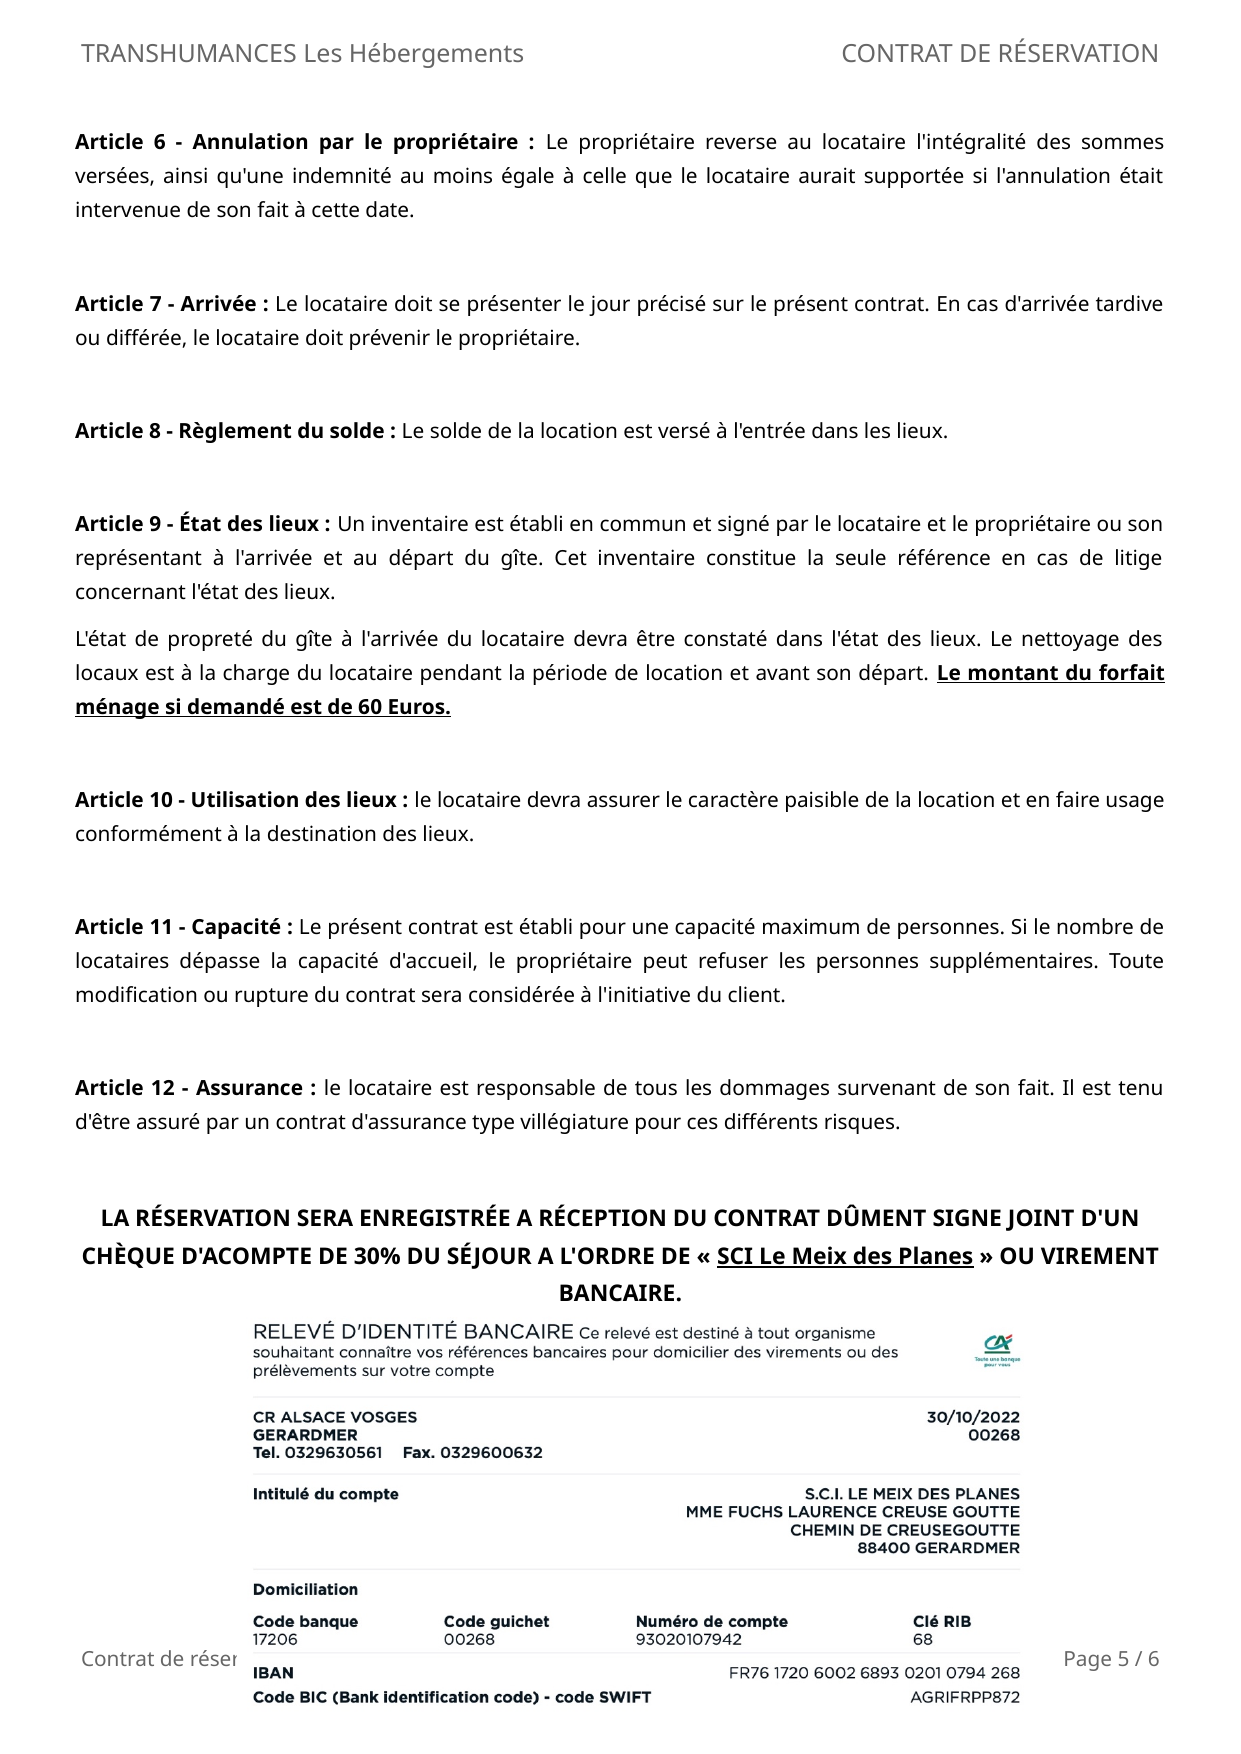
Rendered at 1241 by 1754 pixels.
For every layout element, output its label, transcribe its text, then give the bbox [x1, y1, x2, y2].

text Article 12 - Assurance : le locataire est responsable de tous les dommages survenant de son fait. Il est tenu d'être assuré par un contrat d'assurance type villégiature pour ces différents risques. [75, 1073, 1165, 1136]
text Article 10 - Utilisation des lieux : le locataire devra assurer le caractère paisible de la location et en faire usage conformément à la destination des lieux. [75, 785, 1165, 847]
text Article 6 - Annulation par le propriétaire : Le propriétaire reverse au locataire l'intégralité des sommes versées, ainsi qu'une indemnité au moins égale à celle que le locataire aurait supportée si l'annulation était intervenue de son fait à cette date. [75, 127, 1165, 224]
text Article 8 - Règlement du solde : Le solde de la location est versé à l'entrée dans les lieux. [75, 416, 1165, 444]
text Article 7 - Arrivée : Le locataire doit se présenter le jour précisé sur le présent contrat. En cas d'arrivée tardive ou différée, le locataire doit prévenir le propriétaire. [75, 289, 1165, 351]
text LA RÉSERVATION SERA ENREGISTRÉE A RÉCEPTION DU CONTRAT DÛMENT SIGNE JOINT D'UN CHÈQUE D'ACOMPTE DE 30% DU SÉJOUR A L'ORDRE DE « SCI Le Meix des Planes » OU VIREMENT BANCAIRE. [75, 1202, 1165, 1309]
text Article 11 - Capacité : Le présent contrat est établi pour une capacité maximum de personnes. Si le nombre de locataires dépasse la capacité d'accueil, le propriétaire peut refuser les personnes supplémentaires. Toute modification ou rupture du contrat sera considérée à l'initiative du client. [75, 912, 1165, 1009]
picture [236, 1306, 1041, 1724]
text Article 9 - État des lieux : Un inventaire est établi en commun et signé par le locataire et le propriétaire ou son représentant à l'arrivée et au départ du gîte. Cet inventaire constitue la seule référence en cas de litige concernant l'état des lieux. [75, 509, 1165, 606]
text L'état de propreté du gîte à l'arrivée du locataire devra être constaté dans l'état des lieux. Le nettoyage des locaux est à la charge du locataire pendant la période de location et avant son départ. Le montant du forfait ménage si demandé est de 60 Euros. [75, 624, 1165, 720]
